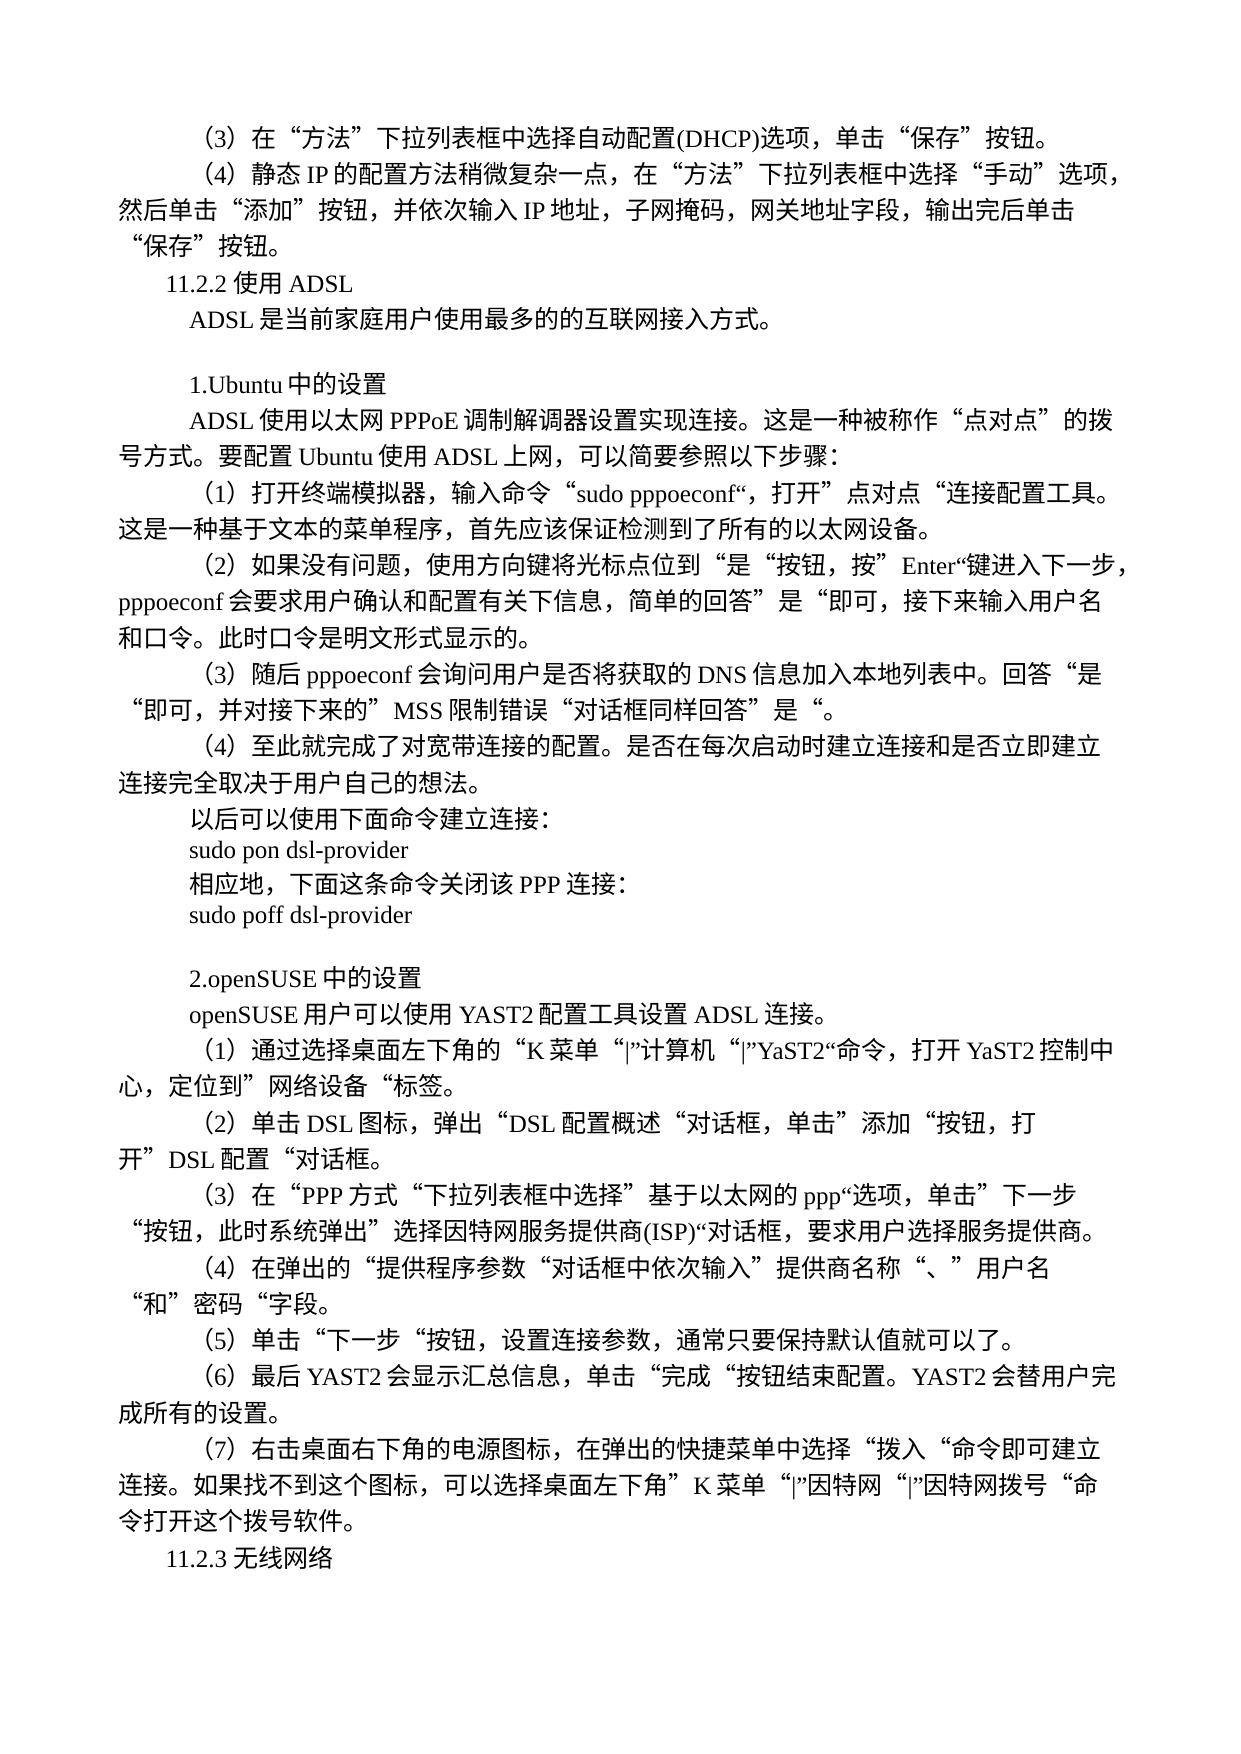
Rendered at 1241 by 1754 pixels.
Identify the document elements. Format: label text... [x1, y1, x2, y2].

text （3）随后pppoeconf会询问用户是否将获取的DNS信息加入本地列表中。回答“是“即可，并对接下来的”MSS限制错误“对话框同样回答”是“。 [118, 654, 1122, 727]
text （2）如果没有问题，使用方向键将光标点位到“是“按钮，按”Enter“键进入下一步，pppoeconf会要求用户确认和配置有关下信息，简单的回答”是“即可，接下来输入用户名和口令。此时口令是明文形式显示的。 [118, 546, 1122, 654]
text sudo pon dsl-provider [118, 836, 1122, 864]
text （1）打开终端模拟器，输入命令“sudo pppoeconf“，打开”点对点“连接配置工具。这是一种基于文本的菜单程序，首先应该保证检测到了所有的以太网设备。 [118, 473, 1122, 546]
text （2）单击DSL图标，弹出“DSL配置概述“对话框，单击”添加“按钮，打开”DSL配置“对话框。 [118, 1103, 1122, 1176]
text （3）在“方法”下拉列表框中选择自动配置(DHCP)选项，单击“保存”按钮。 [118, 118, 1122, 154]
text （5）单击“下一步“按钮，设置连接参数，通常只要保持默认值就可以了。 [118, 1321, 1122, 1357]
text sudo poff dsl-provider [118, 901, 1122, 929]
text ADSL是当前家庭用户使用最多的的互联网接入方式。 [118, 299, 1122, 336]
text （3）在“PPP方式“下拉列表框中选择”基于以太网的ppp“选项，单击”下一步“按钮，此时系统弹出”选择因特网服务提供商(ISP)“对话框，要求用户选择服务提供商。 [118, 1176, 1122, 1248]
text 相应地，下面这条命令关闭该PPP连接： [118, 864, 1122, 901]
text ADSL使用以太网PPPoE调制解调器设置实现连接。这是一种被称作“点对点”的拨号方式。要配置Ubuntu使用ADSL上网，可以简要参照以下步骤： [118, 401, 1122, 473]
text openSUSE用户可以使用YAST2配置工具设置ADSL连接。 [118, 994, 1122, 1031]
text （6）最后YAST2会显示汇总信息，单击“完成“按钮结束配置。YAST2会替用户完成所有的设置。 [118, 1357, 1122, 1429]
text 2.openSUSE中的设置 [118, 958, 1122, 994]
text 11.2.3 无线网络 [118, 1538, 1122, 1574]
text （1）通过选择桌面左下角的“K菜单“|”计算机“|”YaST2“命令，打开YaST2控制中心，定位到”网络设备“标签。 [118, 1031, 1122, 1103]
text 11.2.2 使用ADSL [118, 263, 1122, 299]
text 以后可以使用下面命令建立连接： [118, 799, 1122, 836]
text （4）静态IP的配置方法稍微复杂一点，在“方法”下拉列表框中选择“手动”选项，然后单击“添加”按钮，并依次输入IP地址，子网掩码，网关地址字段，输出完后单击“保存”按钮。 [118, 154, 1122, 263]
text （4）在弹出的“提供程序参数“对话框中依次输入”提供商名称“、”用户名“和”密码“字段。 [118, 1248, 1122, 1321]
text （7）右击桌面右下角的电源图标，在弹出的快捷菜单中选择“拨入“命令即可建立连接。如果找不到这个图标，可以选择桌面左下角”K菜单“|”因特网“|”因特网拨号“命令打开这个拨号软件。 [118, 1429, 1122, 1538]
text （4）至此就完成了对宽带连接的配置。是否在每次启动时建立连接和是否立即建立连接完全取决于用户自己的想法。 [118, 727, 1122, 799]
text 1.Ubuntu中的设置 [118, 364, 1122, 401]
